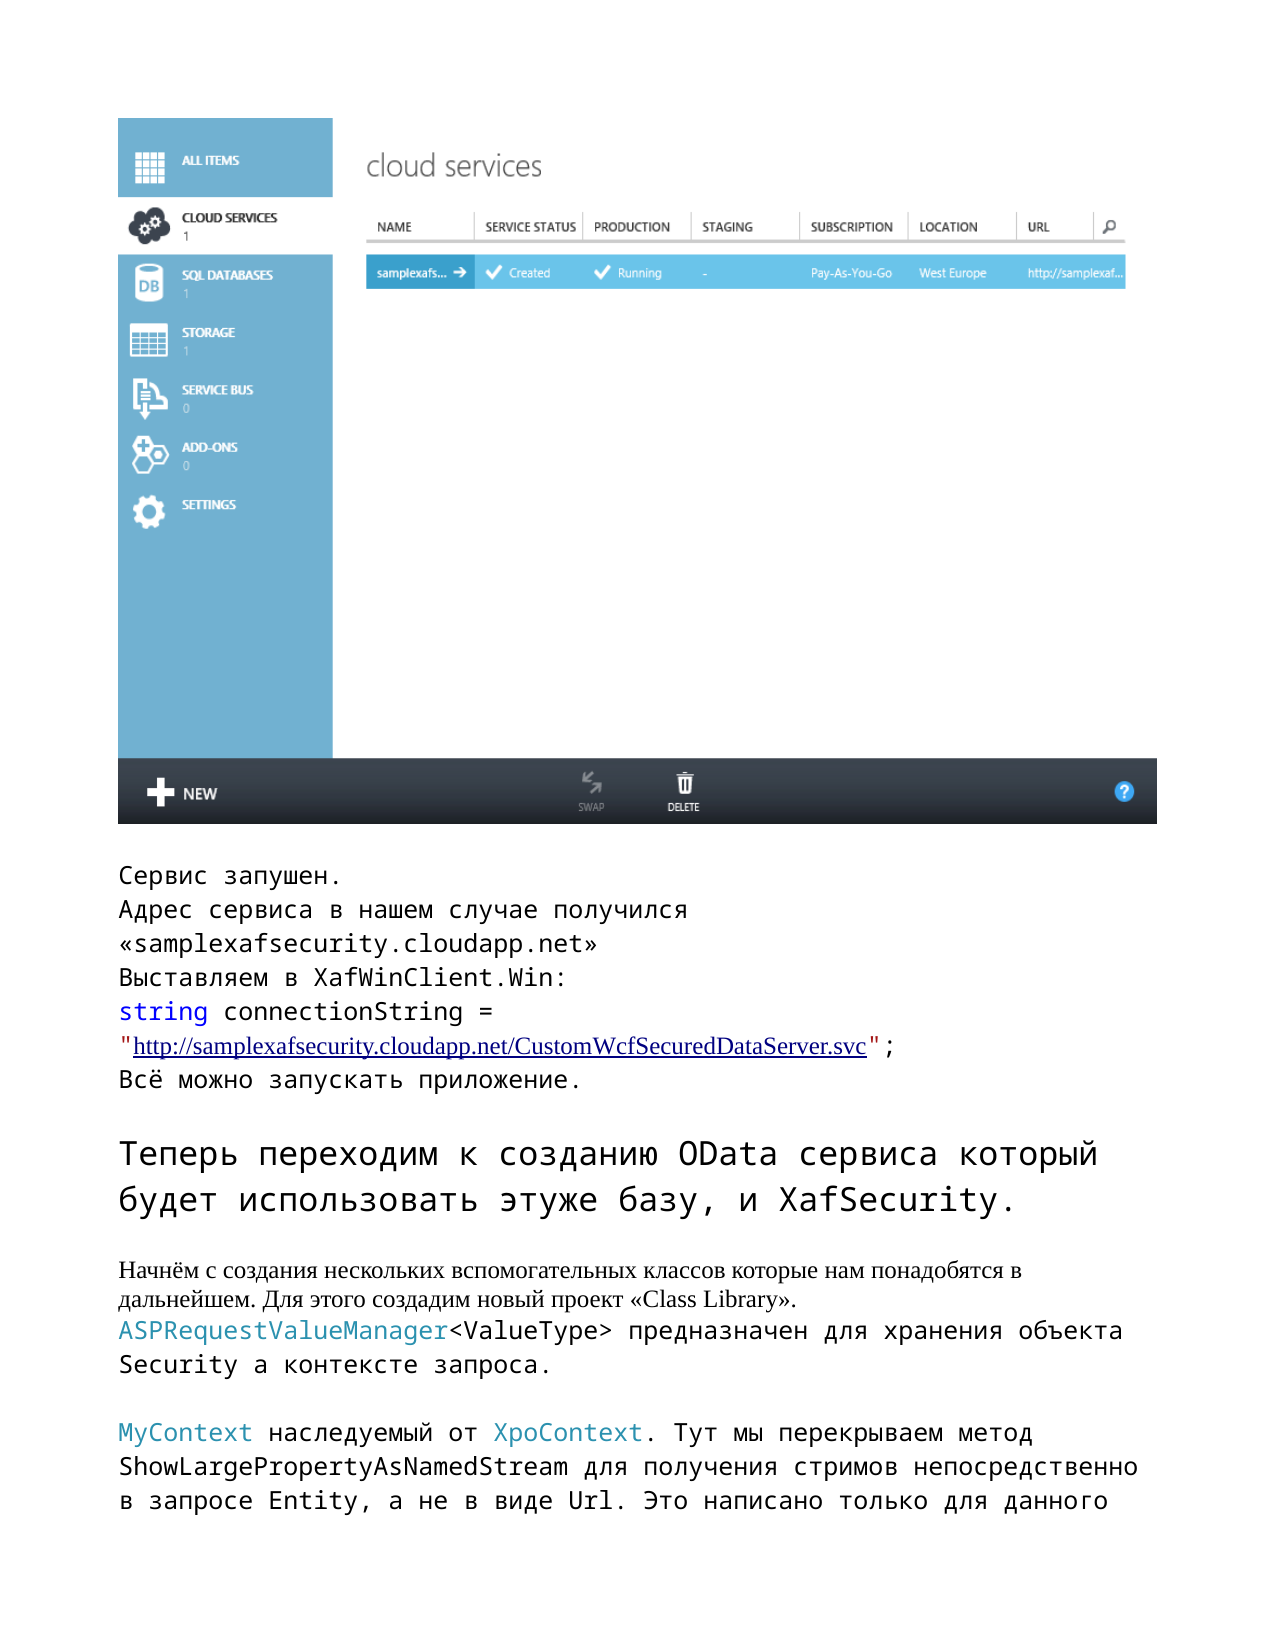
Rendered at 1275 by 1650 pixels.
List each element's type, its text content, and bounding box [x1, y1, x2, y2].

text ASPRequestValueManager<ValueType> предназначен для хранения объекта Security а контексте запроса. [118, 1313, 1157, 1381]
text Адрес сервиса в нашем случае получился «samplexafsecurity.cloudapp.net» [118, 892, 1157, 960]
text Начнём с создания нескольких вспомогательных классов которые нам понадобятся в дальнейшем. Для этого создадим новый проект «Class Library». [118, 1255, 1157, 1313]
text Выставляем в XafWinClient.Win: [118, 960, 1157, 994]
text string connectionString = "http://samplexafsecurity.cloudapp.net/CustomWcfSecuredDataServer.svc"; [118, 994, 1157, 1062]
text MyContext наследуемый от XpoContext. Тут мы перекрываем метод ShowLargePropertyAsNamedStream для получения стримов непосредственно в запросе Entity, а не в виде Url. Это написано только для данного [118, 1415, 1157, 1517]
text Теперь переходим к созданию OData сервиса который будет использовать этуже базу, и XafSecurity. [118, 1130, 1157, 1221]
text Всё можно запускать приложение. [118, 1062, 1157, 1096]
text Сервис запушен. [118, 858, 1157, 892]
